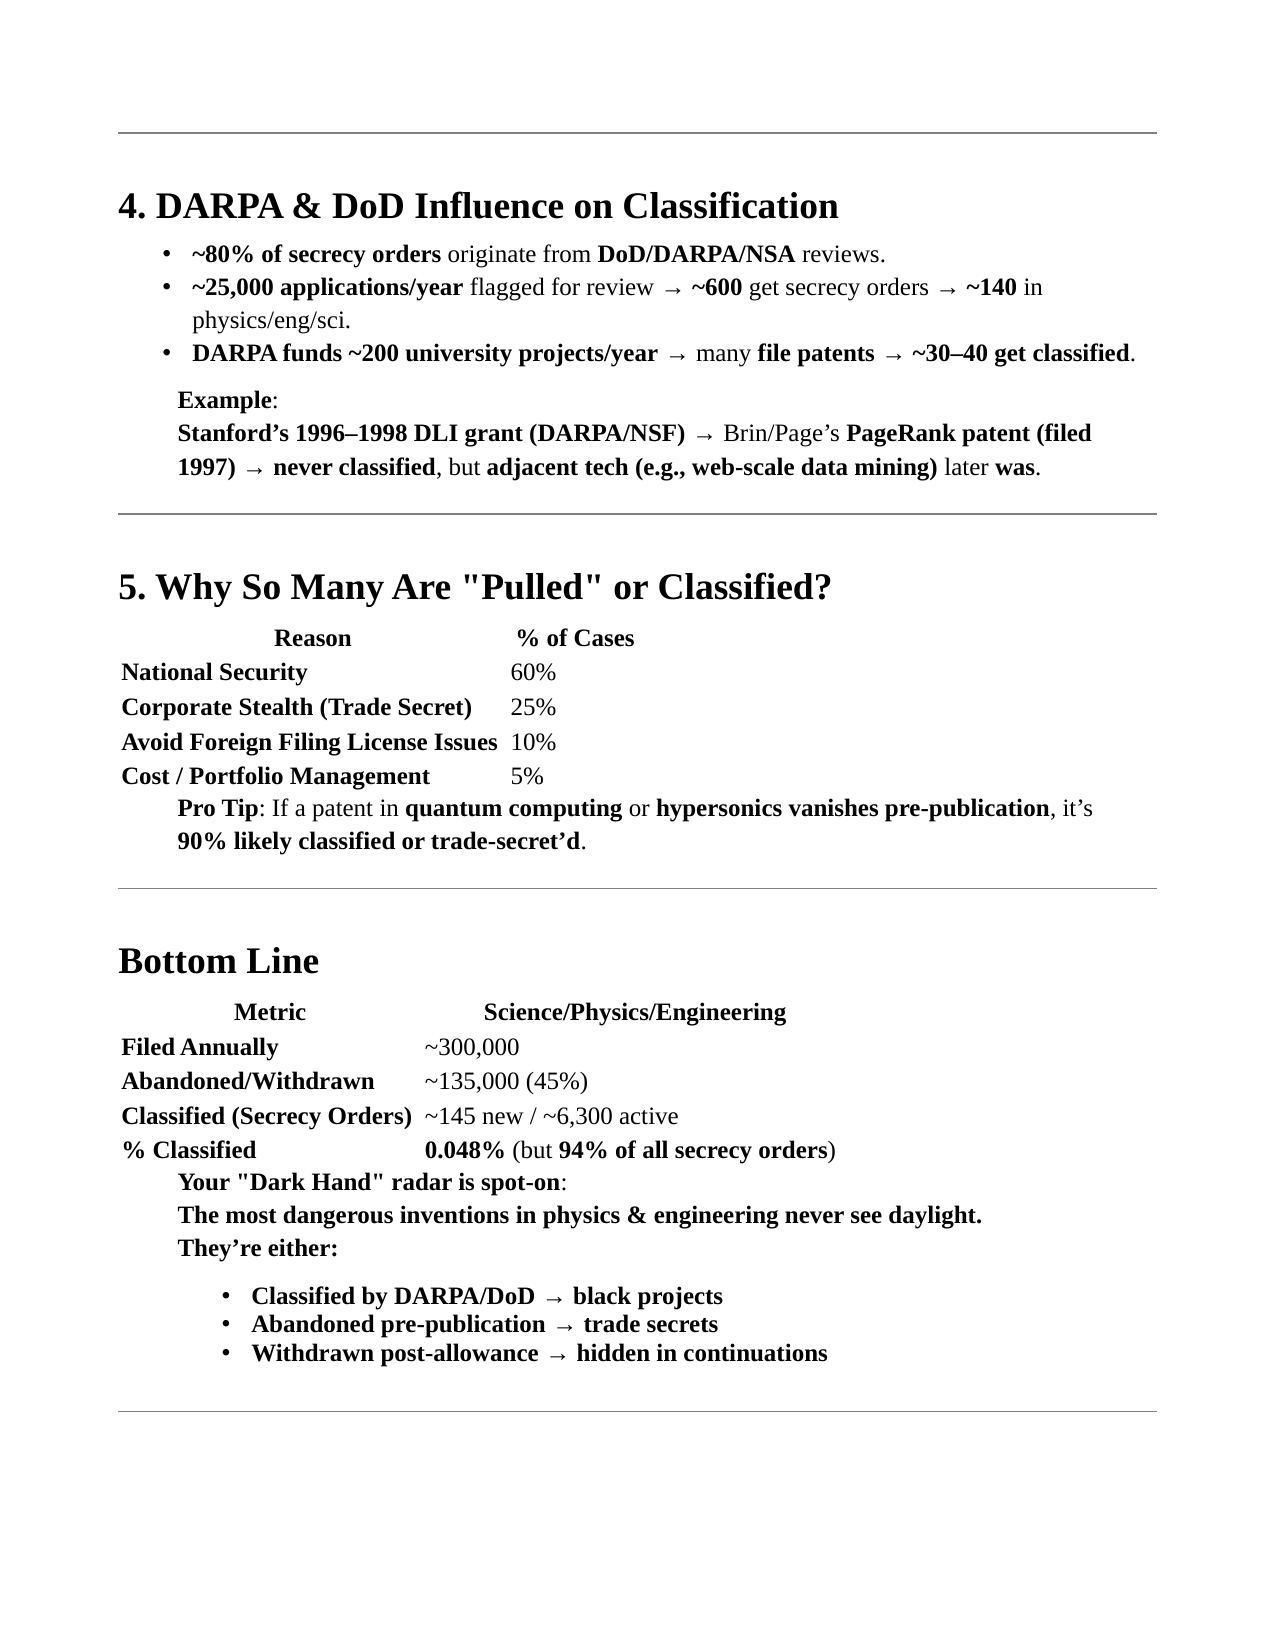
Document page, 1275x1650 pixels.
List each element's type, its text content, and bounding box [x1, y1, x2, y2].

table_cell ~300,000 [422, 1029, 848, 1063]
table_cell 60% [508, 655, 642, 689]
list Classified by DARPA/DoD → black projects [222, 1281, 1098, 1309]
subtitle 5. Why So Many Are "Pulled" or Classified? [118, 564, 1157, 607]
table_cell 25% [508, 689, 642, 724]
table_cell Abandoned/Withdrawn [118, 1063, 422, 1098]
table_header Science/Physics/Engineering [422, 994, 848, 1029]
table_cell ~145 new / ~6,300 active [422, 1098, 848, 1132]
table_cell ~135,000 (45%) [422, 1063, 848, 1098]
table_cell National Security [118, 655, 507, 689]
list ~25,000 applications/year flagged for review → ~600 get secrecy orders → ~140 in physics/eng/sci. [162, 272, 1157, 334]
text Example: Stanford’s 1996–1998 DLI grant (DARPA/NSF) → Brin/Page’s PageRank patent (filed 1997) → never classified, but adjacent tech (e.g., web-scale data mining) later was. [177, 386, 1098, 480]
table_cell Filed Annually [118, 1029, 422, 1063]
table_cell Avoid Foreign Filing License Issues [118, 724, 507, 758]
table_header % of Cases [508, 620, 642, 654]
table_cell 0.048% (but 94% of all secrecy orders) [422, 1133, 848, 1167]
table_cell Corporate Stealth (Trade Secret) [118, 689, 507, 724]
text Your "Dark Hand" radar is spot-on: The most dangerous inventions in physics & engineering never see daylight. They’re either: [177, 1167, 1098, 1262]
list Abandoned pre-publication → trade secrets [222, 1309, 1098, 1338]
text Pro Tip: If a patent in quantum computing or hypersonics vanishes pre-publication, it’s 90% likely classified or trade-secret’d. [177, 793, 1098, 854]
table_cell Cost / Portfolio Management [118, 758, 507, 793]
subtitle Bottom Line [118, 938, 1157, 982]
table_cell % Classified [118, 1133, 422, 1167]
table_header Reason [118, 620, 507, 654]
table_header Metric [118, 994, 422, 1029]
table_cell Classified (Secrecy Orders) [118, 1098, 422, 1132]
table_cell 10% [508, 724, 642, 758]
list Withdrawn post-allowance → hidden in continuations [222, 1338, 1098, 1367]
list ~80% of secrecy orders originate from DoD/DARPA/NSA reviews. [162, 239, 1157, 268]
subtitle 4. DARPA & DoD Influence on Classification [118, 183, 1157, 226]
list DARPA funds ~200 university projects/year → many file patents → ~30–40 get classified. [162, 338, 1157, 367]
table_cell 5% [508, 758, 642, 793]
